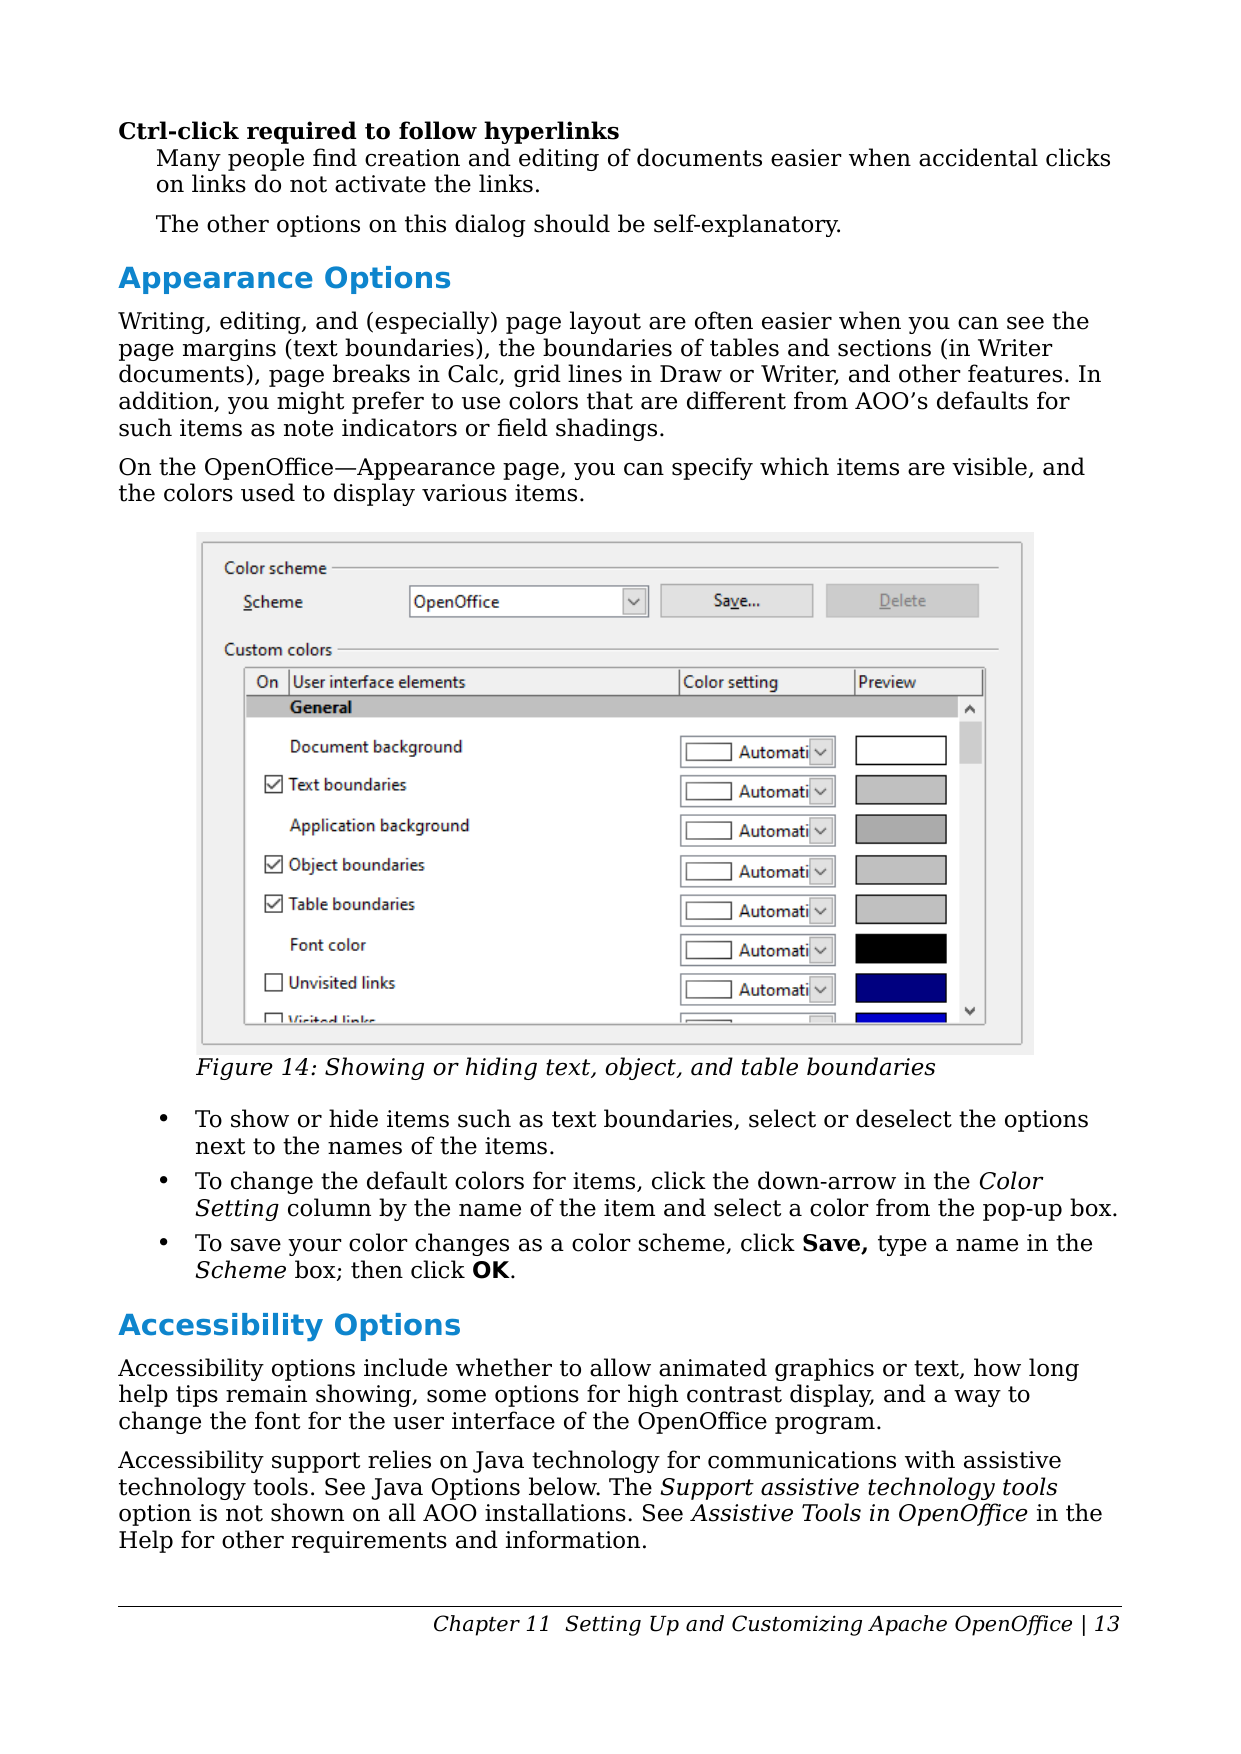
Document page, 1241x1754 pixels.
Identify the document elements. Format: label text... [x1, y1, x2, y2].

text On the OpenOffice—Appearance page, you can specify which items are visible, and the colors used to display various items. [118, 454, 1122, 507]
picture [196, 532, 1034, 1055]
text Accessibility support relies on Java technology for communications with assistive technology tools. See Java Options below. The Support assistive technology tools option is not shown on all AOO installations. See Assistive Tools in OpenOffice in the Help for other requirements and information. [118, 1447, 1122, 1554]
list To change the default colors for items, click the down-arrow in the Color Setting column by the name of the item and select a color from the pop-up box. [156, 1166, 1122, 1222]
text Accessibility options include whether to allow animated graphics or text, how long help tips remain showing, some options for high contrast display, and a way to change the font for the user interface of the OpenOffice program. [118, 1355, 1122, 1435]
text Many people find creation and editing of documents easier when accidental clicks on links do not activate the links. [156, 145, 1122, 198]
subtitle Accessibility Options [118, 1308, 1122, 1342]
text Figure 14: Showing or hiding text, object, and table boundaries [196, 532, 1037, 1081]
text Ctrl-click required to follow hyperlinks [118, 118, 1122, 145]
list To save your color changes as a color scheme, click Save, type a name in the Scheme box; then click OK. [156, 1228, 1122, 1284]
text The other options on this dialog should be self-explanatory. [156, 211, 1122, 237]
list To show or hide items such as text boundaries, select or deselect the options next to the names of the items. [156, 1104, 1122, 1160]
text Writing, editing, and (especially) page layout are often easier when you can see the page margins (text boundaries), the boundaries of tables and sections (in Writer documents), page breaks in Calc, grid lines in Draw or Writer, and other features. In addition, you might prefer to use colors that are different from AOO’s defaults for such items as note indicators or field shadings. [118, 308, 1122, 441]
subtitle Appearance Options [118, 262, 1122, 296]
